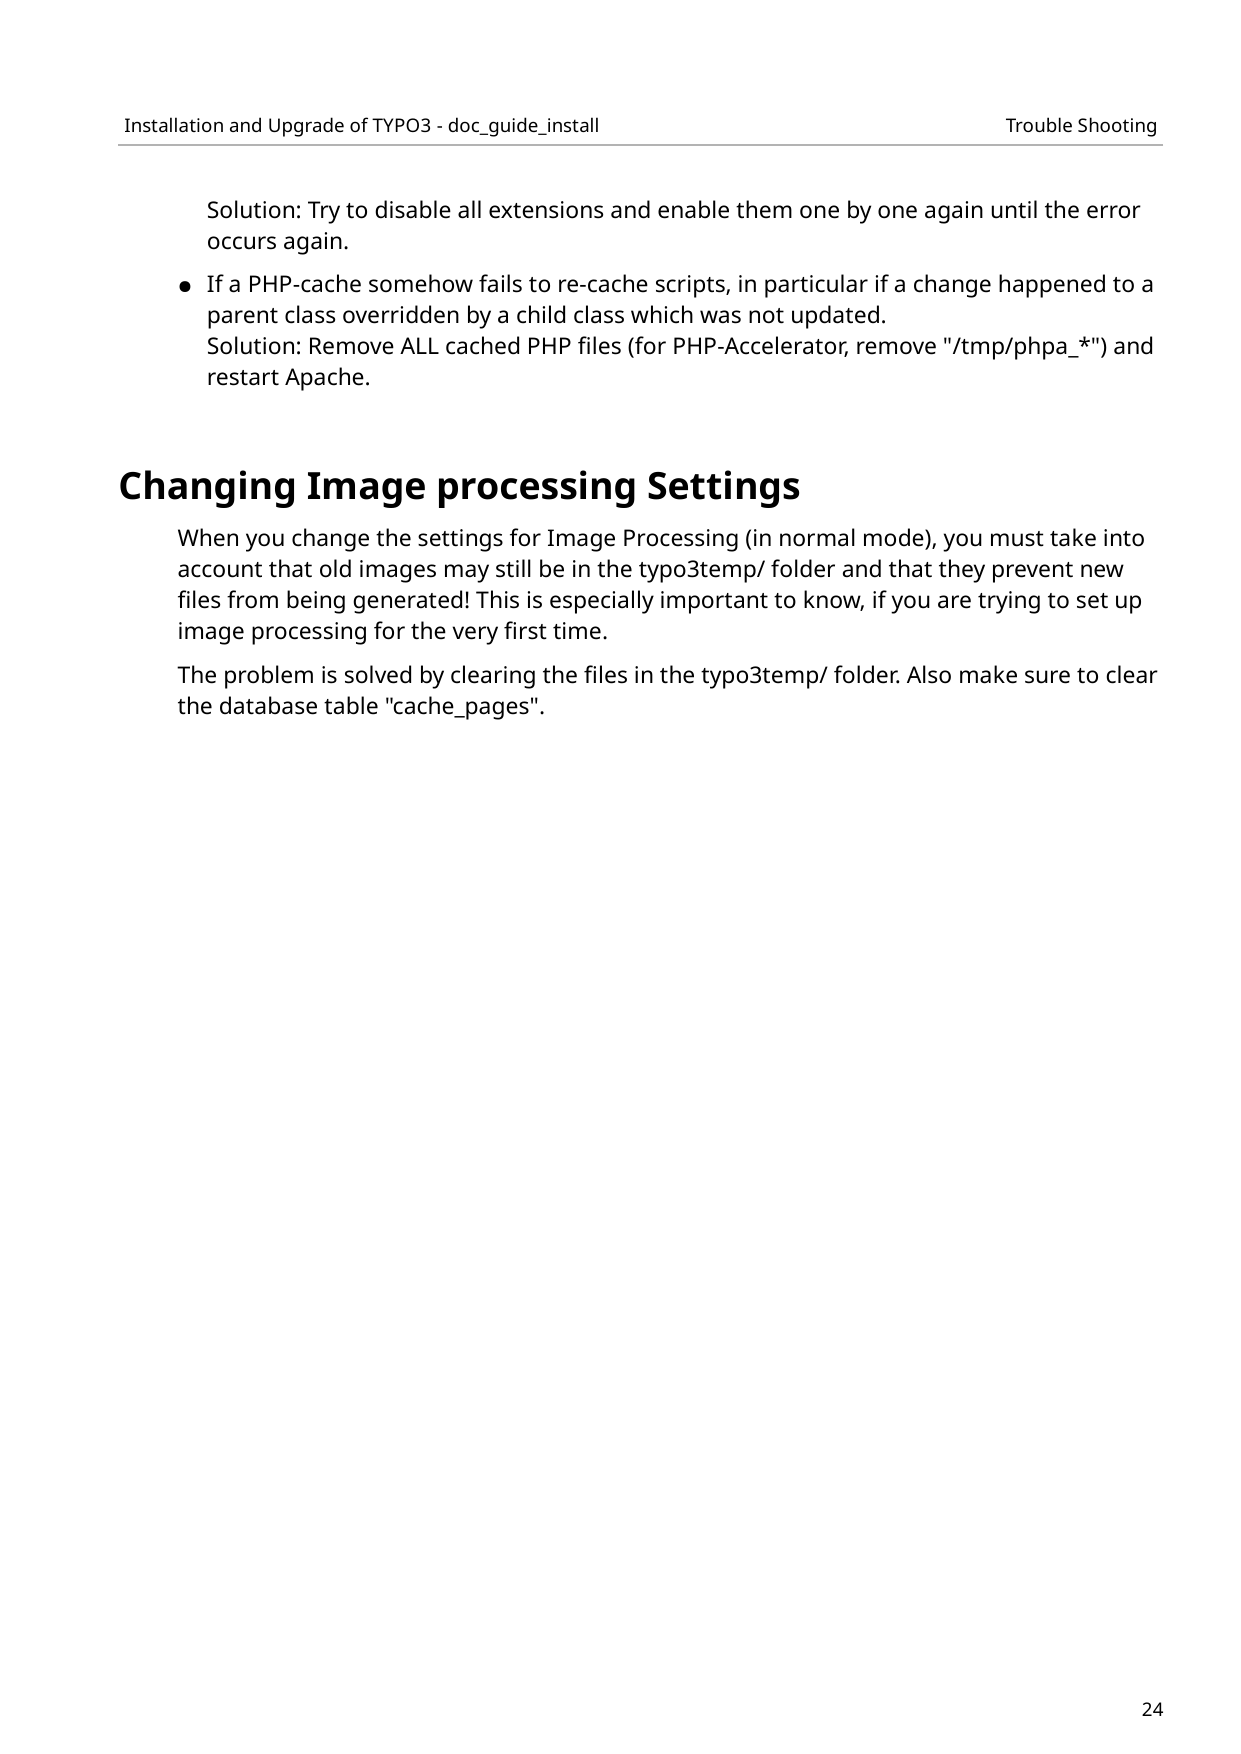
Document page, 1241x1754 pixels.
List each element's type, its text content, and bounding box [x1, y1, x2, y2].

subtitle Changing Image processing Settings [118, 459, 1163, 510]
list Solution: Try to disable all extensions and enable them one by one again until the error occurs again. [177, 193, 1163, 256]
text The problem is solved by clearing the files in the typo3temp/ folder. Also make sure to clear the database table "cache_pages". [177, 659, 1163, 721]
text When you change the settings for Image Processing (in normal mode), you must take into account that old images may still be in the typo3temp/ folder and that they prevent new files from being generated! This is especially important to know, if you are trying to set up image processing for the very first time. [177, 522, 1163, 646]
list If a PHP-cache somehow fails to re-cache scripts, in particular if a change happened to a parent class overridden by a child class which was not updated. Solution: Remove ALL cached PHP files (for PHP-Accelerator, remove "/tmp/phpa_*") and restart Apache. [177, 268, 1163, 392]
